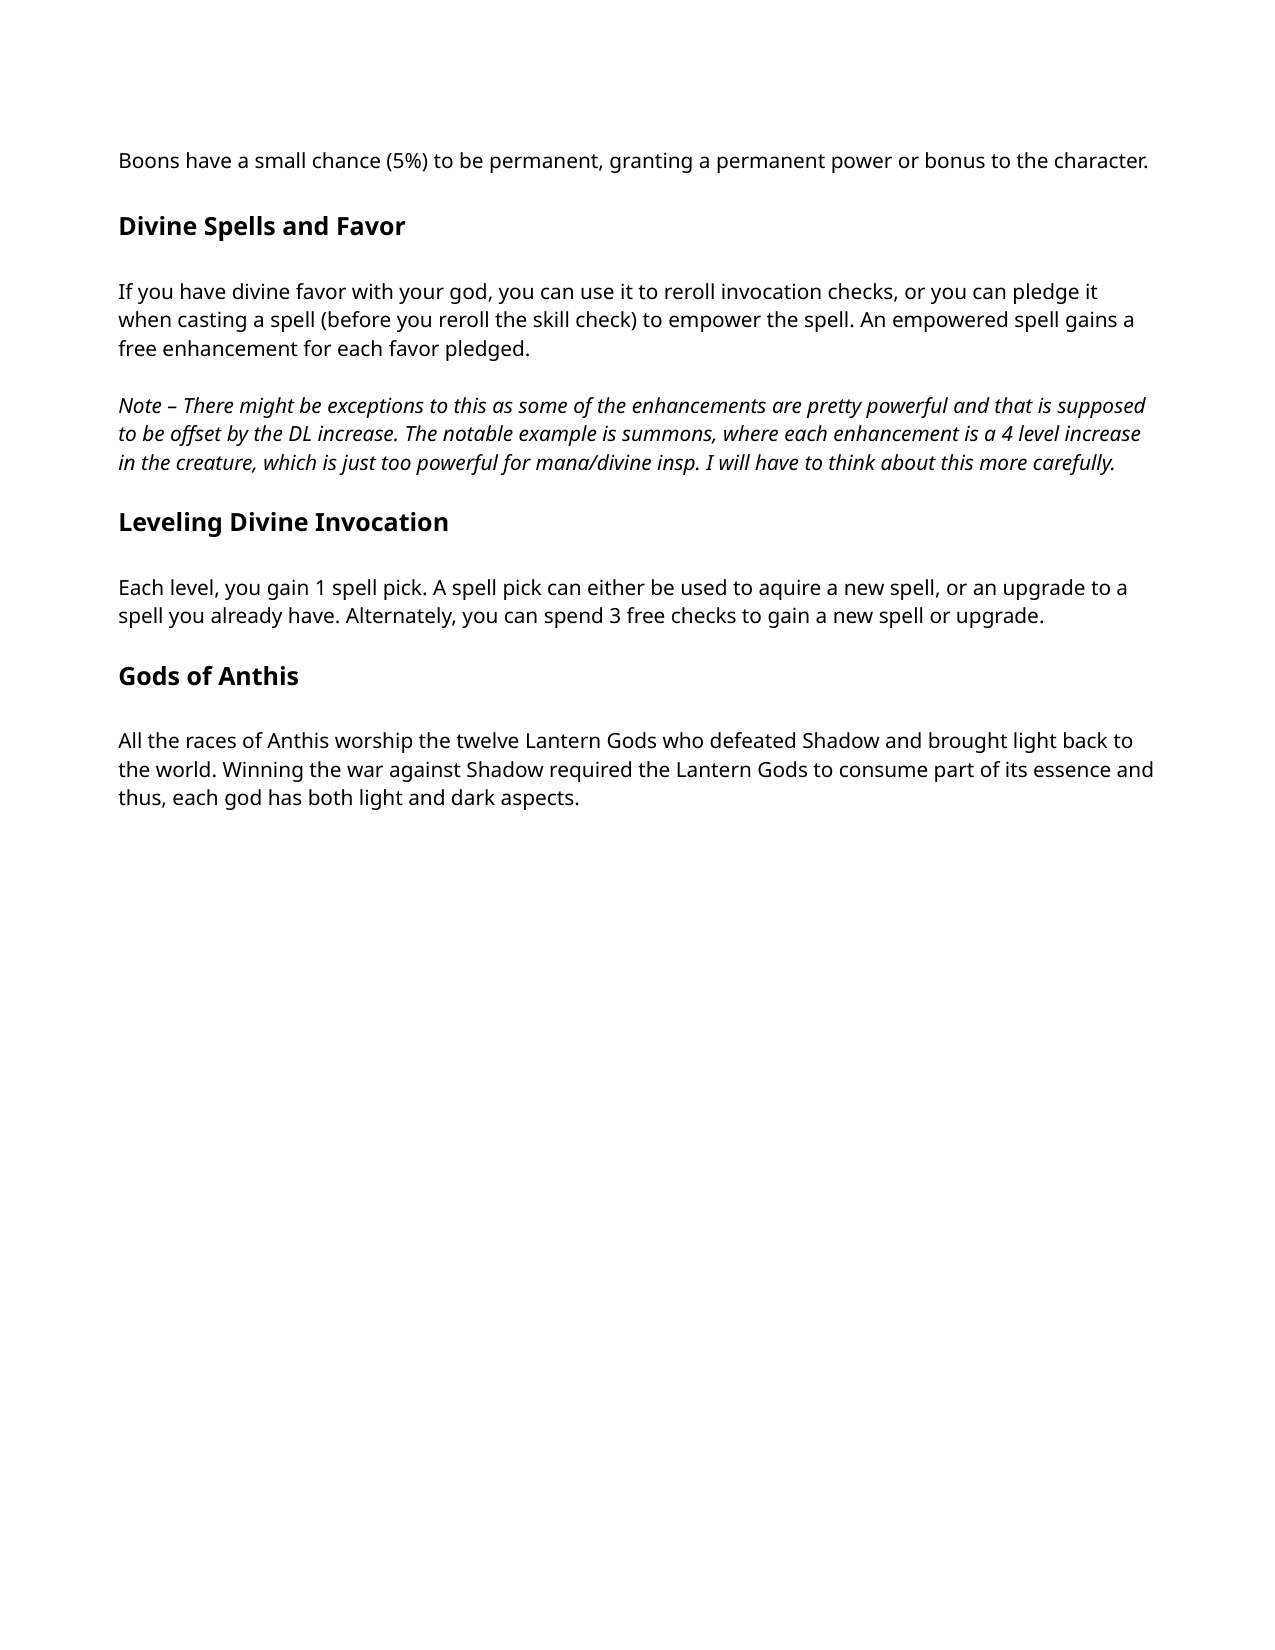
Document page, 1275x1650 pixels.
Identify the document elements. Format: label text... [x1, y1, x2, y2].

text Each level, you gain 1 spell pick. A spell pick can either be used to aquire a new spell, or an upgrade to a spell you already have. Alternately, you can spend 3 free checks to gain a new spell or upgrade. [118, 573, 1157, 630]
text Gods of Anthis [118, 658, 1157, 692]
text If you have divine favor with your god, you can use it to reroll invocation checks, or you can pledge it when casting a spell (before you reroll the skill check) to empower the spell. An empowered spell gains a free enhancement for each favor pledged. [118, 277, 1157, 362]
text Note – There might be exceptions to this as some of the enhancements are pretty powerful and that is supposed to be offset by the DL increase. The notable example is summons, where each enhancement is a 4 level increase in the creature, which is just too powerful for mana/divine insp. I will have to think about this more carefully. [118, 391, 1157, 476]
text Leveling Divine Invocation [118, 505, 1157, 539]
text Divine Spells and Favor [118, 209, 1157, 243]
text All the races of Anthis worship the twelve Lantern Gods who defeated Shadow and brought light back to the world. Winning the war against Shadow required the Lantern Gods to consume part of its essence and thus, each god has both light and dark aspects. [118, 726, 1157, 812]
text Boons have a small chance (5%) to be permanent, granting a permanent power or bonus to the character. [118, 147, 1157, 175]
